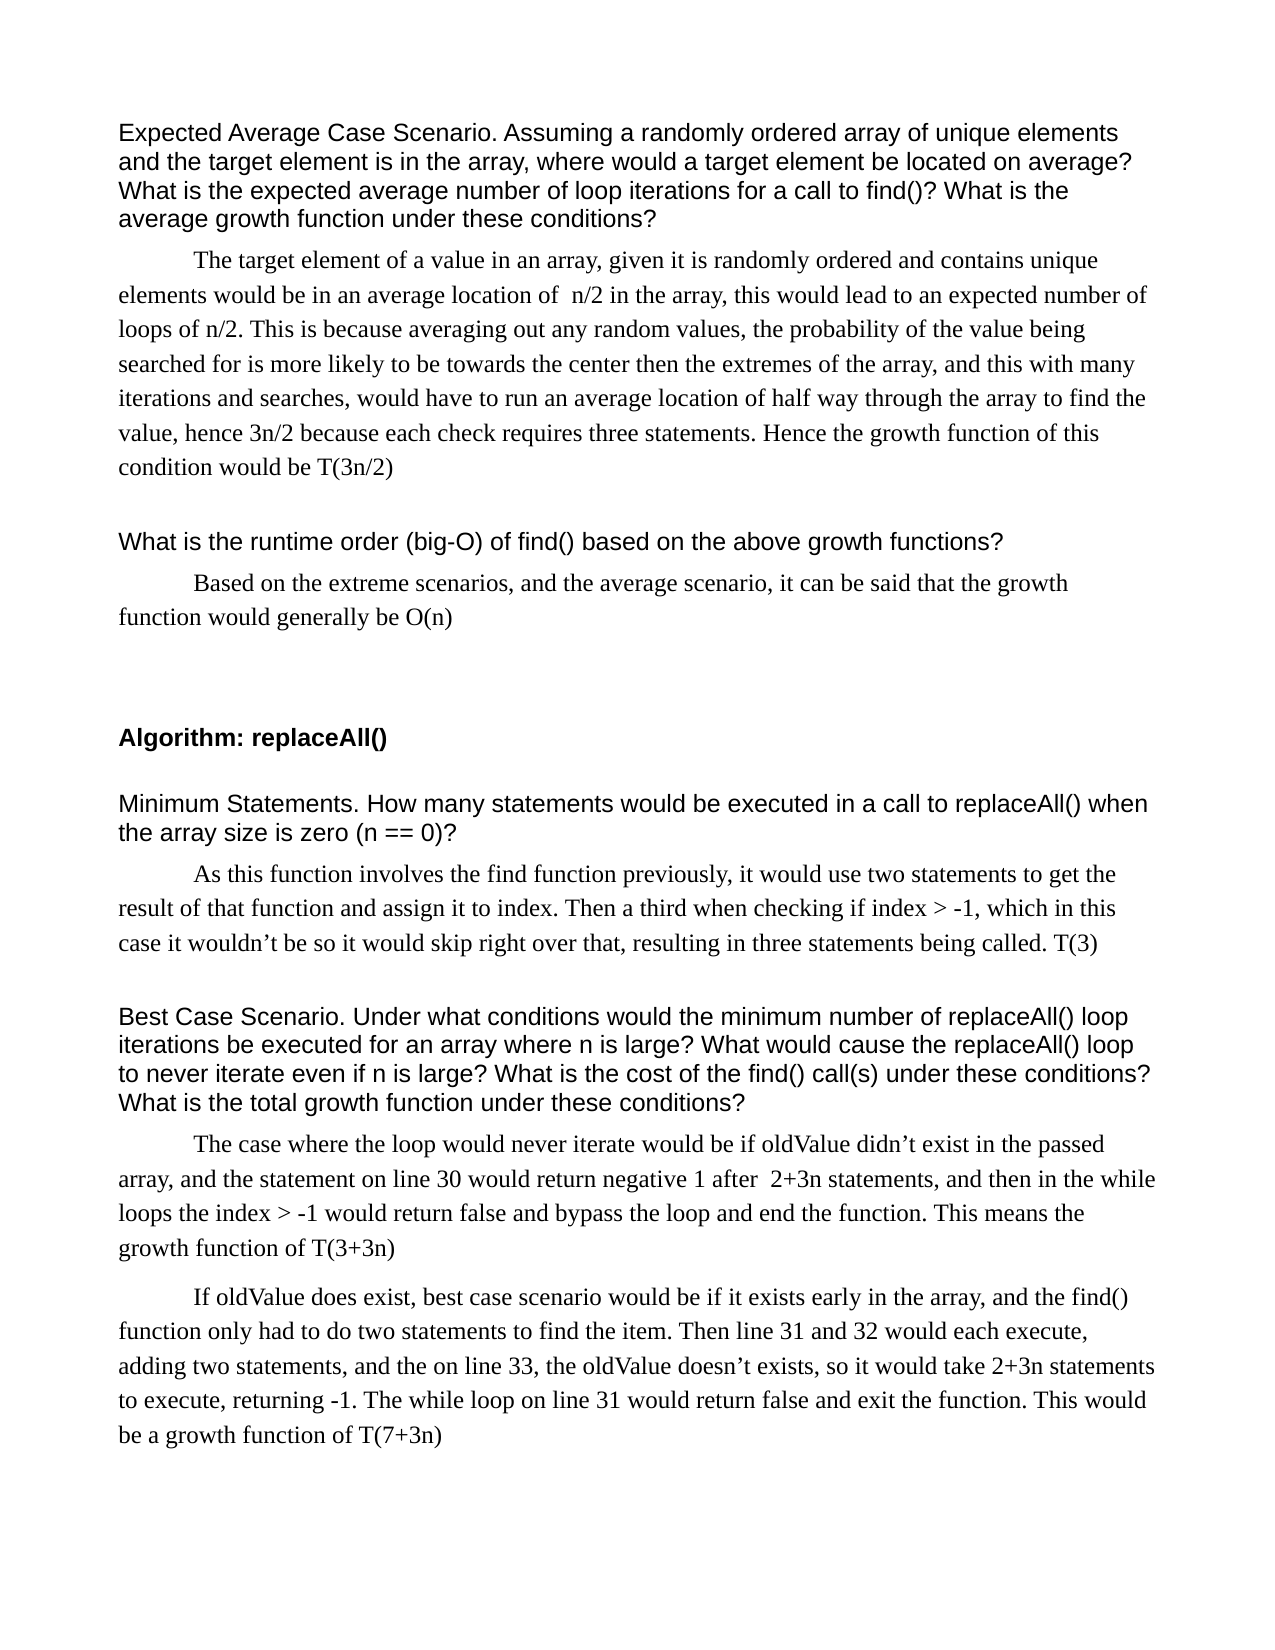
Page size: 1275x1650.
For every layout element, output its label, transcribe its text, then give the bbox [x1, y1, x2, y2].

text If oldValue does exist, best case scenario would be if it exists early in the array, and the find() function only had to do two statements to find the item. Then line 31 and 32 would each execute, adding two statements, and the on line 33, the oldValue doesn’t exists, so it would take 2+3n statements to execute, returning -1. The while loop on line 31 would return false and exit the function. This would be a growth function of T(7+3n) [118, 1282, 1157, 1448]
text Based on the extreme scenarios, and the average scenario, it can be said that the growth function would generally be O(n) [118, 568, 1157, 631]
subtitle Expected Average Case Scenario. Assuming a randomly ordered array of unique elements and the target element is in the array, where would a target element be located on average? What is the expected average number of loop iterations for a call to find()? What is the average growth function under these conditions? [118, 118, 1157, 233]
text As this function involves the find function previously, it would use two statements to get the result of that function and assign it to index. Then a third when checking if index > -1, which in this case it wouldn’t be so it would skip right over that, resulting in three statements being called. T(3) [118, 859, 1157, 956]
subtitle Best Case Scenario. Under what conditions would the minimum number of replaceAll() loop iterations be executed for an array where n is large? What would cause the replaceAll() loop to never iterate even if n is large? What is the cost of the find() call(s) under these conditions? What is the total growth function under these conditions? [118, 1002, 1157, 1117]
subtitle Algorithm: replaceAll() [118, 722, 1157, 751]
subtitle Minimum Statements. How many statements would be executed in a call to replaceAll() when the array size is zero (n == 0)? [118, 789, 1157, 846]
text The case where the loop would never iterate would be if oldValue didn’t exist in the passed array, and the statement on line 30 would return negative 1 after 2+3n statements, and then in the while loops the index > -1 would return false and bypass the loop and end the function. This means the growth function of T(3+3n) [118, 1129, 1157, 1261]
text The target element of a value in an array, given it is randomly ordered and contains unique elements would be in an average location of n/2 in the array, this would lead to an expected number of loops of n/2. This is because averaging out any random values, the probability of the value being searched for is more likely to be towards the center then the extremes of the array, and this with many iterations and searches, would have to run an average location of half way through the array to find the value, hence 3n/2 because each check requires three statements. Hence the growth function of this condition would be T(3n/2) [118, 246, 1157, 481]
subtitle What is the runtime order (big-O) of find() based on the above growth functions? [118, 527, 1157, 555]
